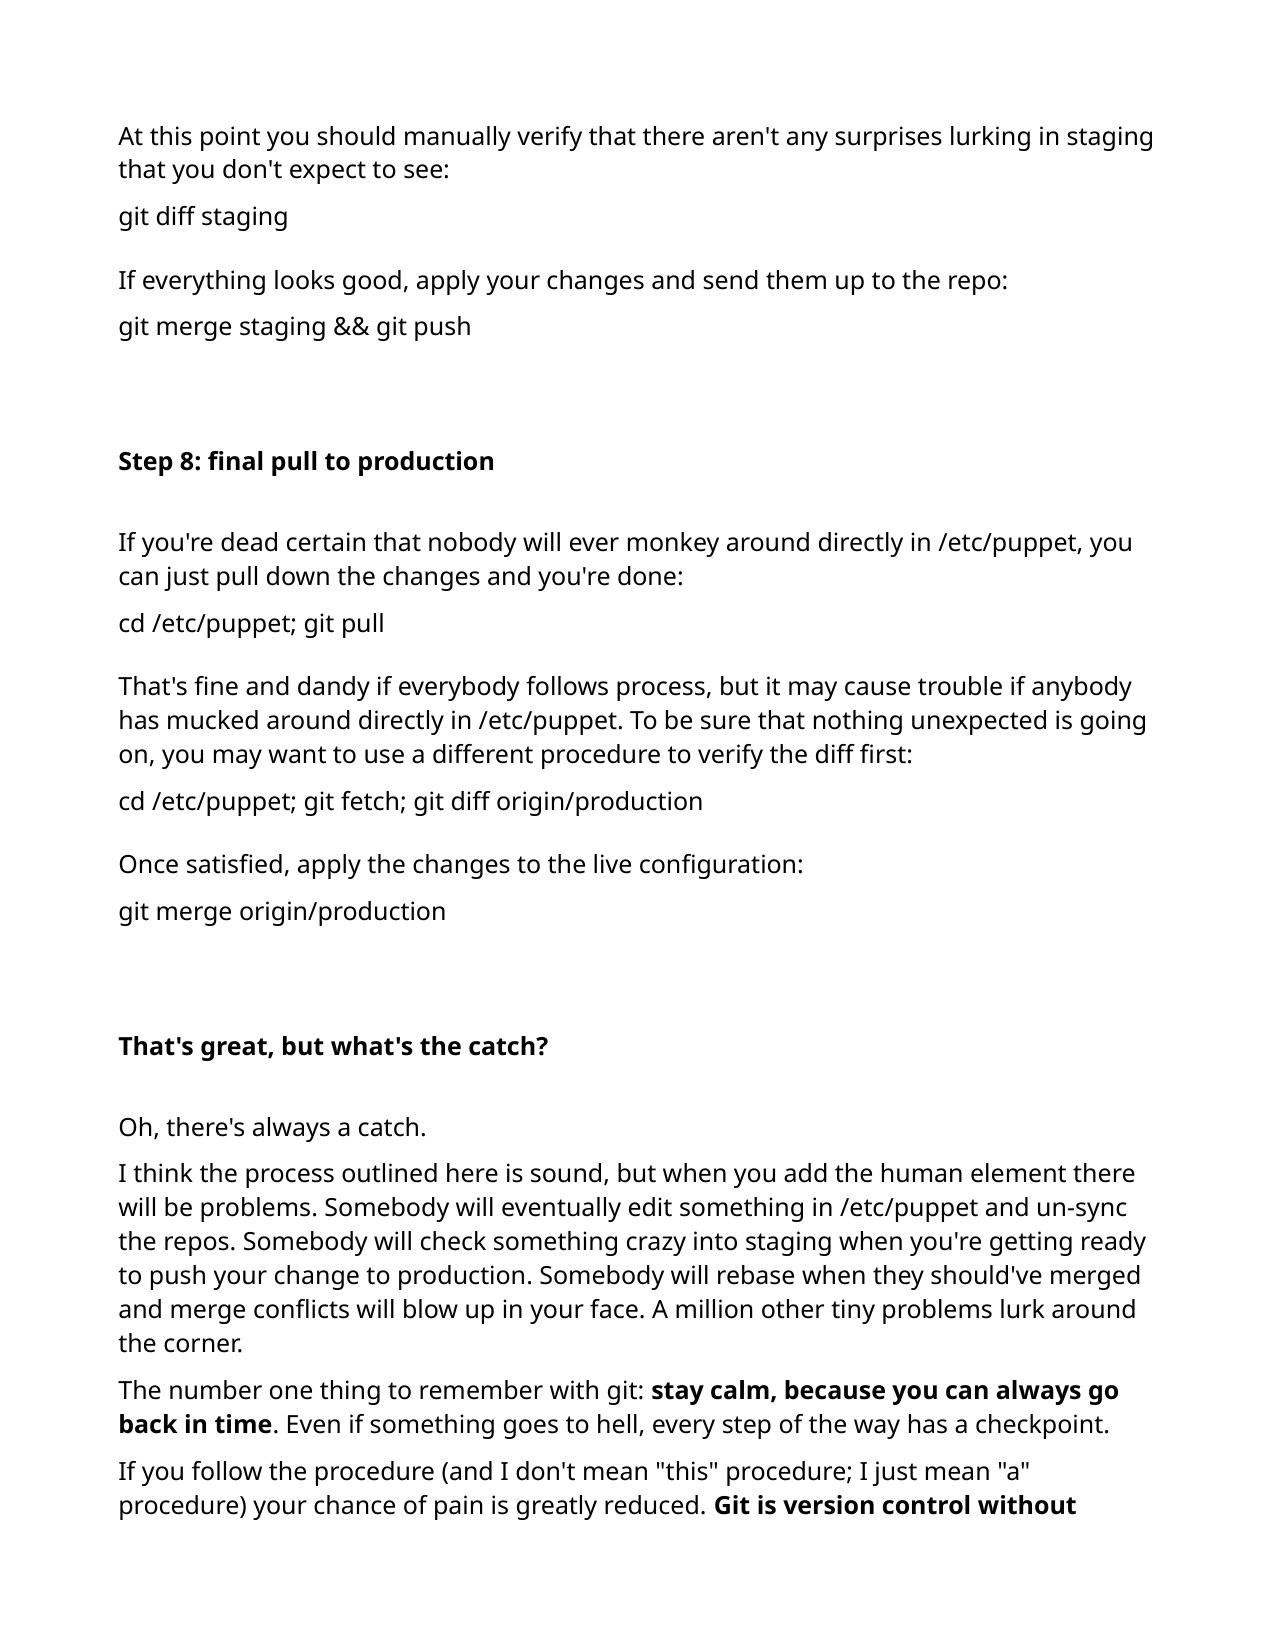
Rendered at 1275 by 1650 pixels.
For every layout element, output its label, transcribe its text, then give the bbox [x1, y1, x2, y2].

text cd /etc/puppet; git pull [118, 605, 1157, 639]
text git merge origin/production [118, 893, 1157, 928]
text cd /etc/puppet; git fetch; git diff origin/production [118, 783, 1157, 817]
text Once satisfied, apply the changes to the live configuration: [118, 847, 1157, 881]
text If you follow the procedure (and I don't mean "this" procedure; I just mean "a" procedure) your chance of pain is greatly reduced. Git is version control without [118, 1453, 1157, 1521]
text git diff staging [118, 199, 1157, 233]
text I think the process outlined here is sound, but when you add the human element there will be problems. Somebody will eventually edit something in /etc/puppet and un-sync the repos. Somebody will check something crazy into staging when you're getting ready to push your change to production. Somebody will rebase when they should've merged and merge conflicts will blow up in your face. A million other tiny problems lurk around the corner. [118, 1156, 1157, 1360]
text If everything looks good, apply your changes and send them up to the repo: [118, 262, 1157, 296]
subtitle That's great, but what's the catch? [118, 1029, 1157, 1063]
text If you're dead certain that nobody will ever monkey around directly in /etc/puppet, you can just pull down the changes and you're done: [118, 491, 1157, 593]
text The number one thing to remember with git: stay calm, because you can always go back in time. Even if something goes to hell, every step of the way has a checkpoint. [118, 1373, 1157, 1441]
subtitle Step 8: final pull to production [118, 444, 1157, 478]
text Oh, there's always a catch. [118, 1075, 1157, 1143]
text At this point you should manually verify that there aren't any surprises lurking in staging that you don't expect to see: [118, 118, 1157, 186]
text git merge staging && git push [118, 309, 1157, 343]
text That's fine and dandy if everybody follows process, but it may cause trouble if anybody has mucked around directly in /etc/puppet. To be sure that nothing unexpected is going on, you may want to use a different procedure to verify the diff first: [118, 669, 1157, 771]
